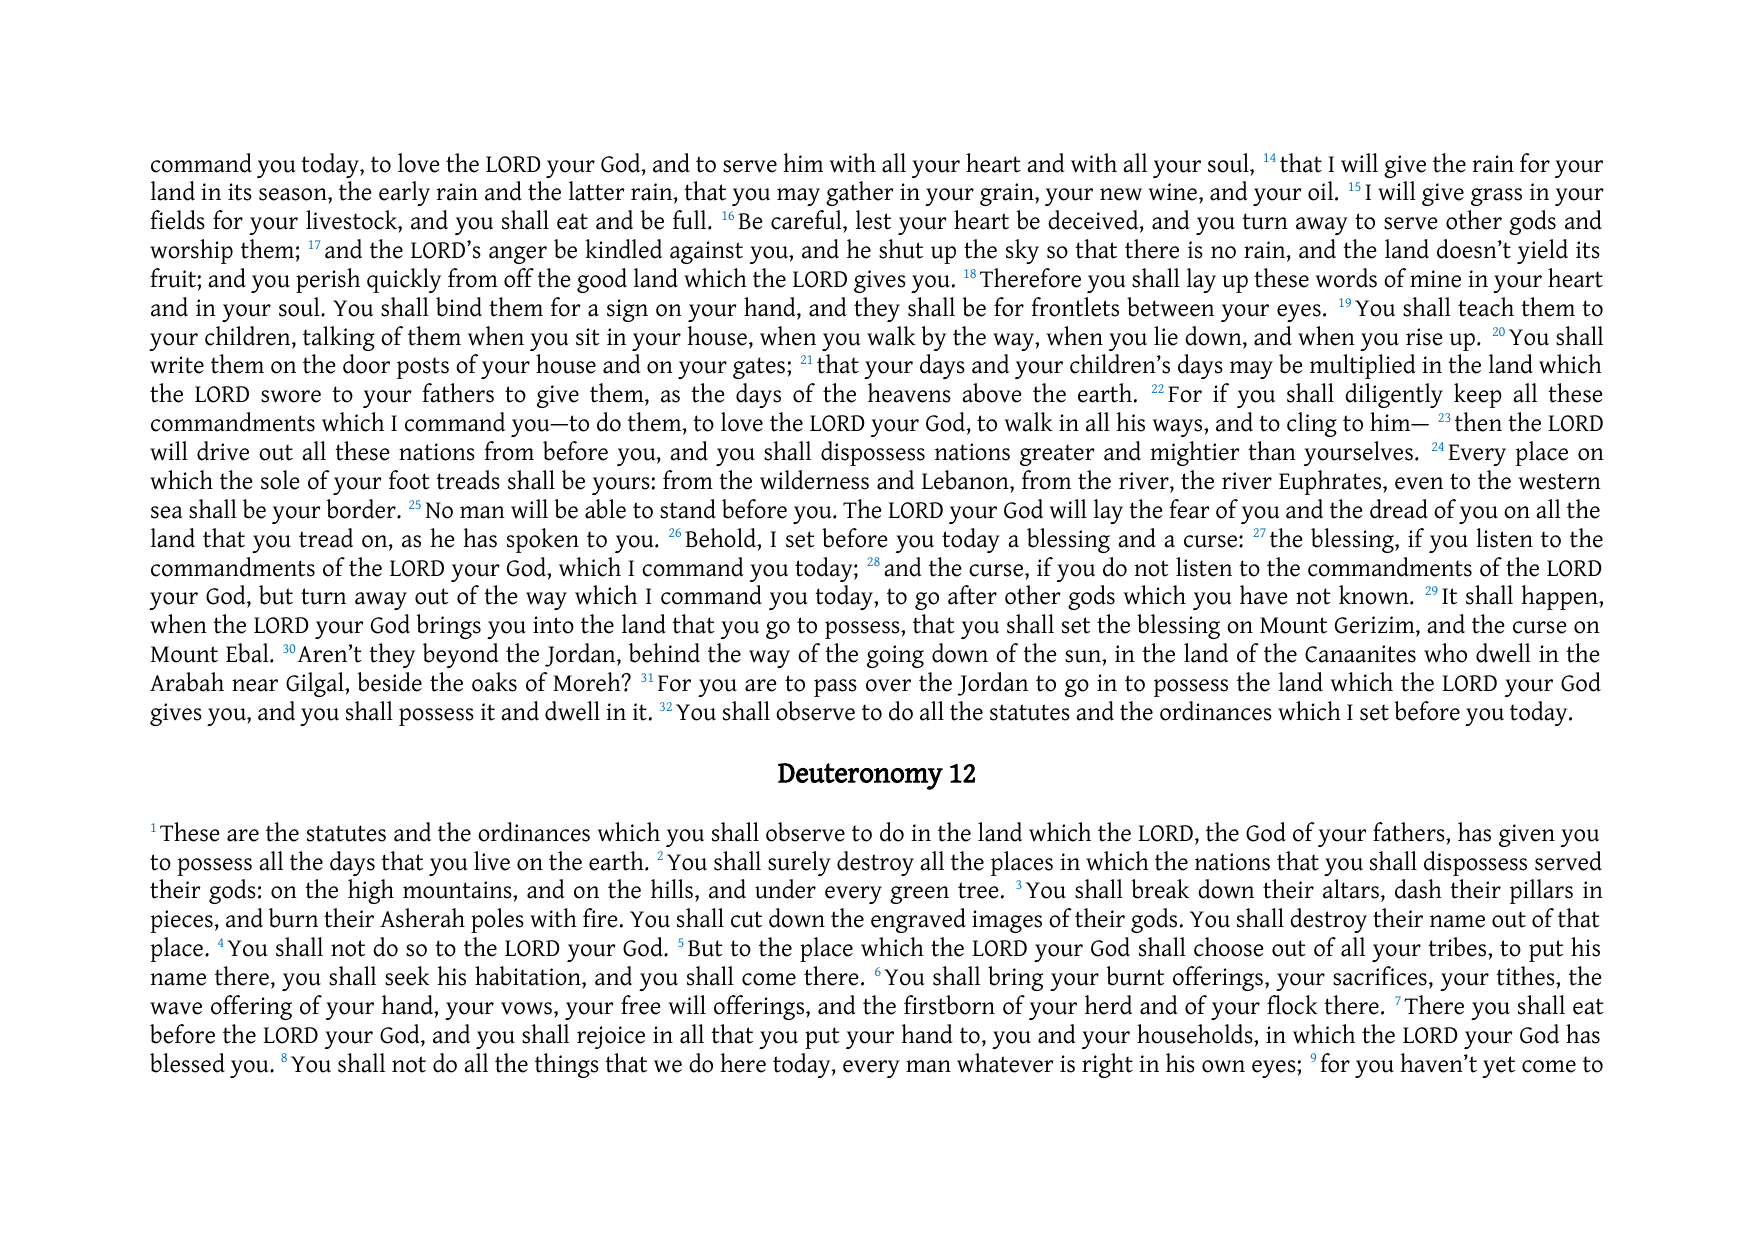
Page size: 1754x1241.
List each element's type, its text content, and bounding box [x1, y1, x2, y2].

text command you today, to love the LORD your God, and to serve him with all your heart and with all your soul, 14 that I will give the rain for your land in its season, the early rain and the latter rain, that you may gather in your grain, your new wine, and your oil. 15 I will give grass in your fields for your livestock, and you shall eat and be full. 16 Be careful, lest your heart be deceived, and you turn away to serve other gods and worship them; 17 and the LORD’s anger be kindled against you, and he shut up the sky so that there is no rain, and the land doesn’t yield its fruit; and you perish quickly from off the good land which the LORD gives you. 18 Therefore you shall lay up these words of mine in your heart and in your soul. You shall bind them for a sign on your hand, and they shall be for frontlets between your eyes. 19 You shall teach them to your children, talking of them when you sit in your house, when you walk by the way, when you lie down, and when you rise up. 20 You shall write them on the door posts of your house and on your gates; 21 that your days and your children’s days may be multiplied in the land which the LORD swore to your fathers to give them, as the days of the heavens above the earth. 22 For if you shall diligently keep all these commandments which I command you—to do them, to love the LORD your God, to walk in all his ways, and to cling to him— 23 then the LORD will drive out all these nations from before you, and you shall dispossess nations greater and mightier than yourselves. 24 Every place on which the sole of your foot treads shall be yours: from the wilderness and Lebanon, from the river, the river Euphrates, even to the western sea shall be your border. 25 No man will be able to stand before you. The LORD your God will lay the fear of you and the dread of you on all the land that you tread on, as he has spoken to you. 26 Behold, I set before you today a blessing and a curse: 27 the blessing, if you listen to the commandments of the LORD your God, which I command you today; 28 and the curse, if you do not listen to the commandments of the LORD your God, but turn away out of the way which I command you today, to go after other gods which you have not known. 29 It shall happen, when the LORD your God brings you into the land that you go to possess, that you shall set the blessing on Mount Gerizim, and the curse on Mount Ebal. 30 Aren’t they beyond the Jordan, behind the way of the going down of the sun, in the land of the Canaanites who dwell in the Arabah near Gilgal, beside the oaks of Moreh? 31 For you are to pass over the Jordan to go in to possess the land which the LORD your God gives you, and you shall possess it and dwell in it. 32 You shall observe to do all the statutes and the ordinances which I set before you today. [150, 150, 1604, 727]
text 1 These are the statutes and the ordinances which you shall observe to do in the land which the LORD, the God of your fathers, has given you to possess all the days that you live on the earth. 2 You shall surely destroy all the places in which the nations that you shall dispossess served their gods: on the high mountains, and on the hills, and under every green tree. 3 You shall break down their altars, dash their pillars in pieces, and burn their Asherah poles with fire. You shall cut down the engraved images of their gods. You shall destroy their name out of that place. 4 You shall not do so to the LORD your God. 5 But to the place which the LORD your God shall choose out of all your tribes, to put his name there, you shall seek his habitation, and you shall come there. 6 You shall bring your burnt offerings, your sacrifices, your tithes, the wave offering of your hand, your vows, your free will offerings, and the firstborn of your herd and of your flock there. 7 There you shall eat before the LORD your God, and you shall rejoice in all that you put your hand to, you and your households, in which the LORD your God has blessed you. 8 You shall not do all the things that we do here today, every man whatever is right in his own eyes; 9 for you haven’t yet come to [150, 819, 1604, 1079]
text Deuteronomy 12 [150, 756, 1604, 790]
